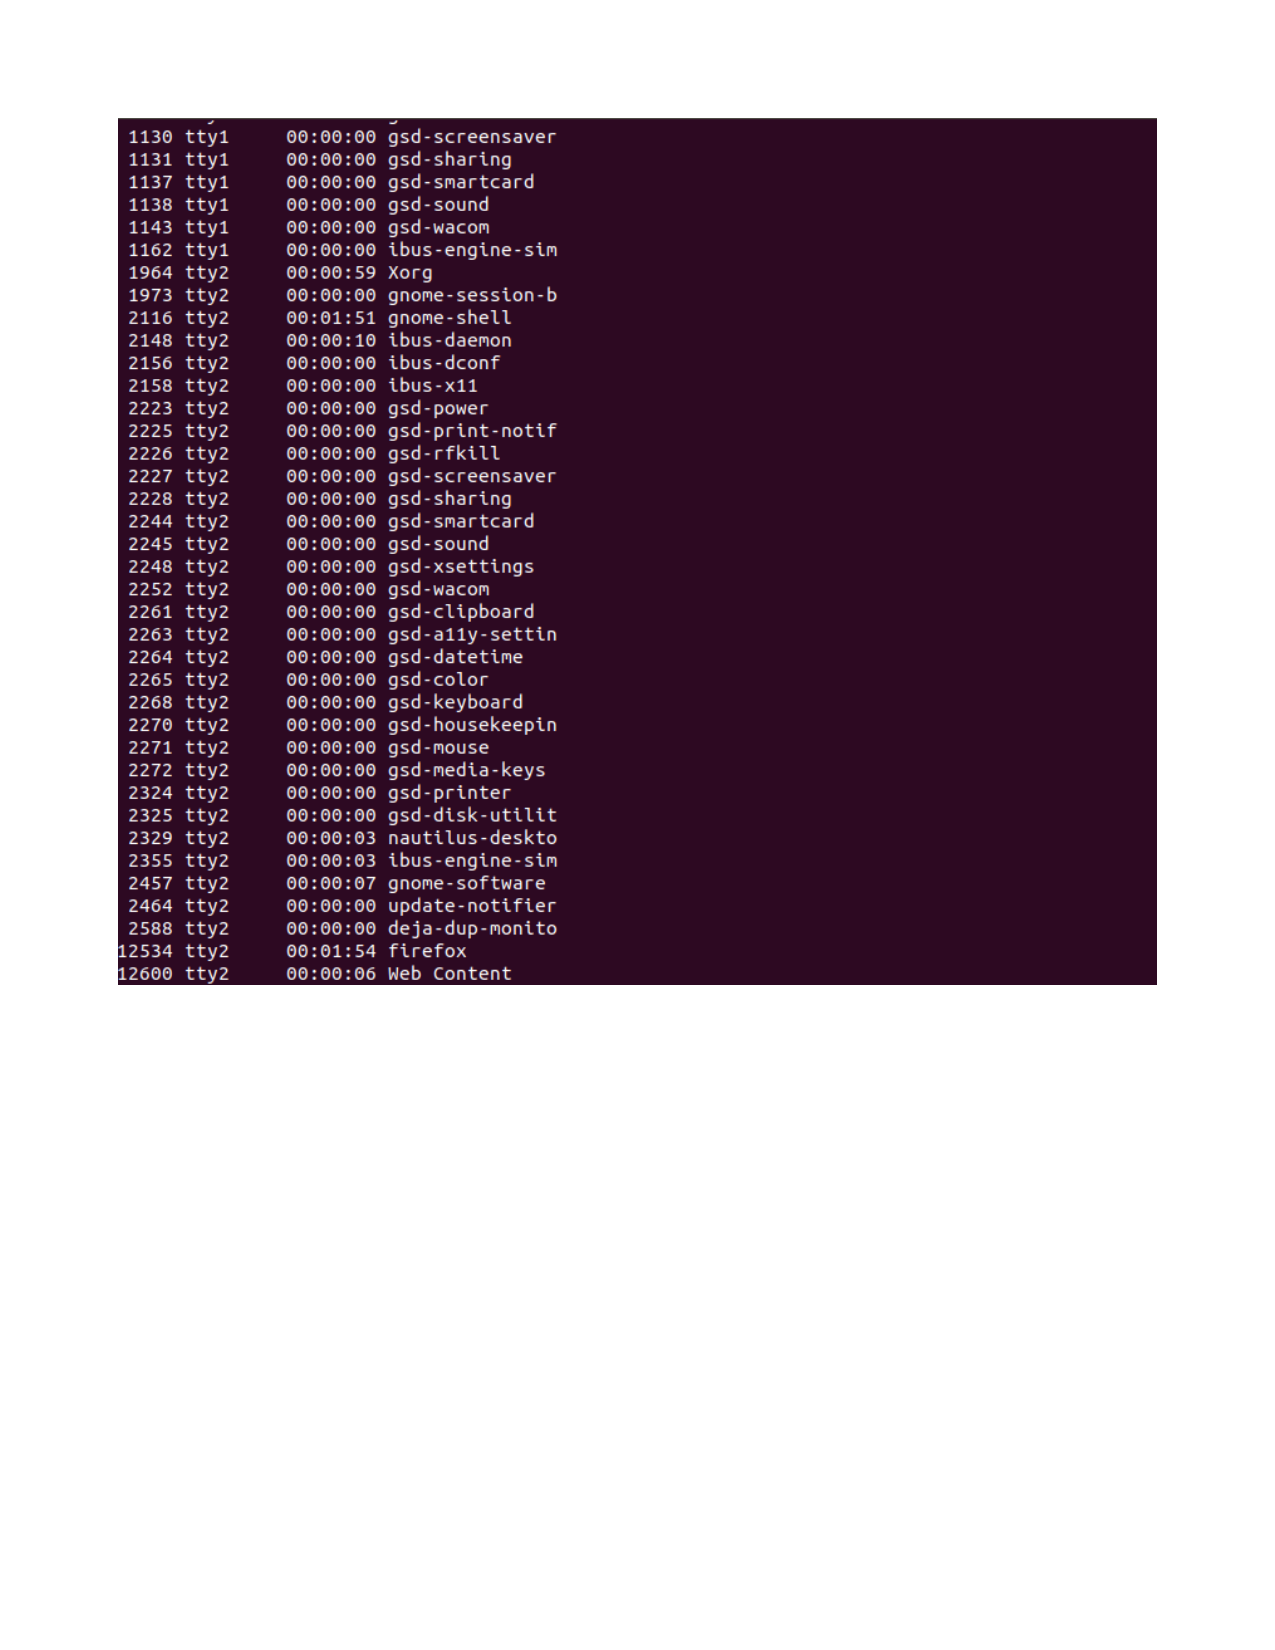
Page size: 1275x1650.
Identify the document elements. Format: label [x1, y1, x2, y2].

picture [118, 118, 1157, 985]
